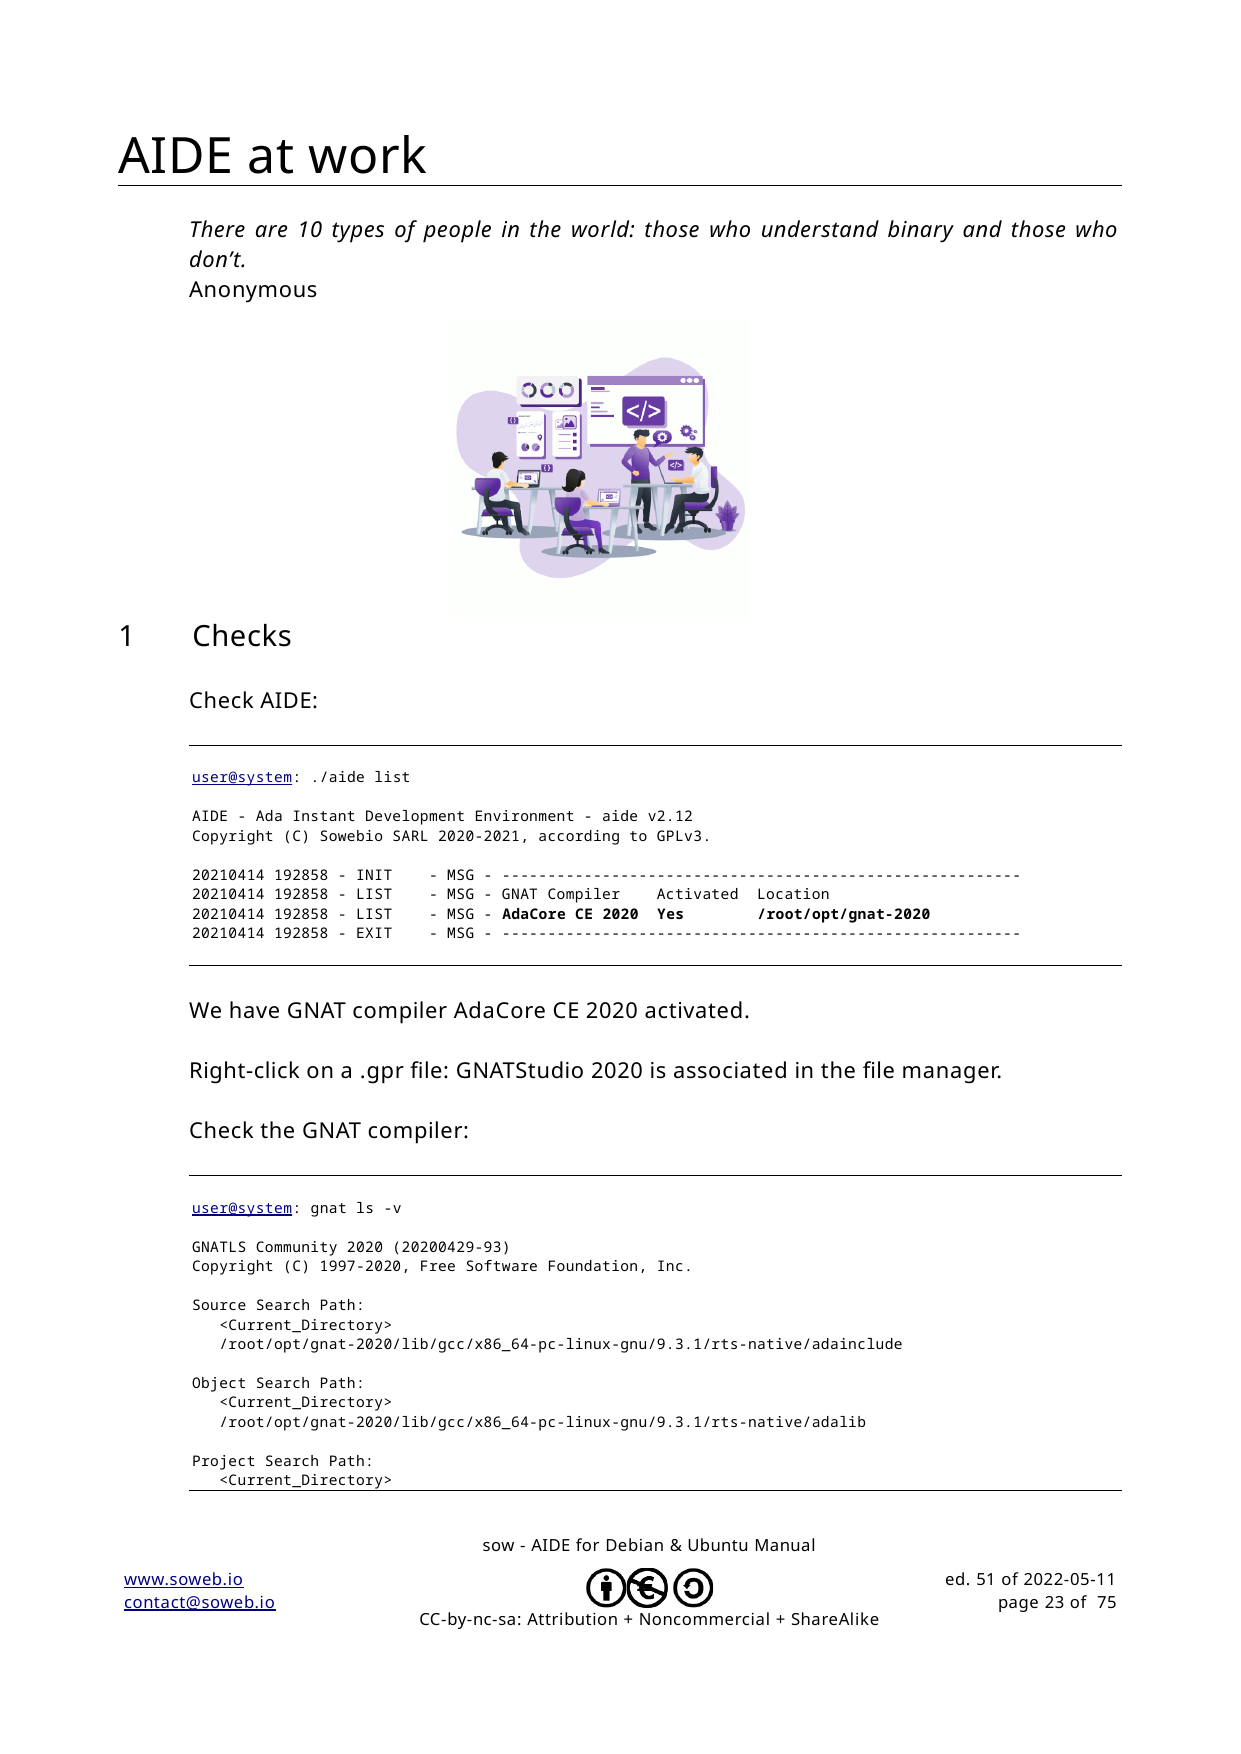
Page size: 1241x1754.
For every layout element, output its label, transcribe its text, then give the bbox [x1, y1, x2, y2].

list Object Search Path: [189, 1370, 1122, 1389]
list user@system: ./aide list [189, 746, 1122, 787]
list AIDE - Ada Instant Development Environment - aide v2.12 [189, 803, 1122, 823]
list Copyright (C) 1997-2020, Free Software Foundation, Inc. [189, 1253, 1122, 1275]
list Source Search Path: [189, 1292, 1122, 1311]
list <Current_Directory> [189, 1389, 1122, 1409]
text We have GNAT compiler AdaCore CE 2020 activated. [189, 995, 1122, 1025]
list 20210414 192858 - INIT - MSG - --------------------------------------------------------- [189, 862, 1122, 881]
picture [585, 1568, 668, 1608]
list Project Search Path: [189, 1448, 1122, 1467]
list <Current_Directory> [189, 1311, 1122, 1331]
list <Current_Directory> [189, 1467, 1122, 1490]
text Right-click on a .gpr file: GNATStudio 2020 is associated in the file manager. [189, 1055, 1122, 1085]
list 20210414 192858 - LIST - MSG - AdaCore CE 2020 Yes /root/opt/gnat-2020 [189, 901, 1122, 920]
picture [672, 1568, 714, 1608]
text Anonymous [189, 274, 1122, 304]
text Check the GNAT compiler: [189, 1115, 1122, 1145]
subtitle Checks [118, 334, 1122, 655]
list /root/opt/gnat-2020/lib/gcc/x86_64-pc-linux-gnu/9.3.1/rts-native/adalib [189, 1409, 1122, 1431]
list 20210414 192858 - EXIT - MSG - --------------------------------------------------------- [189, 920, 1122, 965]
subtitle AIDE at work [118, 118, 1122, 185]
text There are 10 types of people in the world: those who understand binary and those who don’t. [189, 214, 1122, 274]
list 20210414 192858 - LIST - MSG - GNAT Compiler Activated Location [189, 881, 1122, 901]
picture [452, 320, 749, 616]
list Copyright (C) Sowebio SARL 2020-2021, according to GPLv3. [189, 823, 1122, 845]
list /root/opt/gnat-2020/lib/gcc/x86_64-pc-linux-gnu/9.3.1/rts-native/adainclude [189, 1331, 1122, 1353]
text Check AIDE: [189, 685, 1122, 715]
list user@system: gnat ls -v GNATLS Community 2020 (20200429-93) [189, 1176, 1122, 1253]
